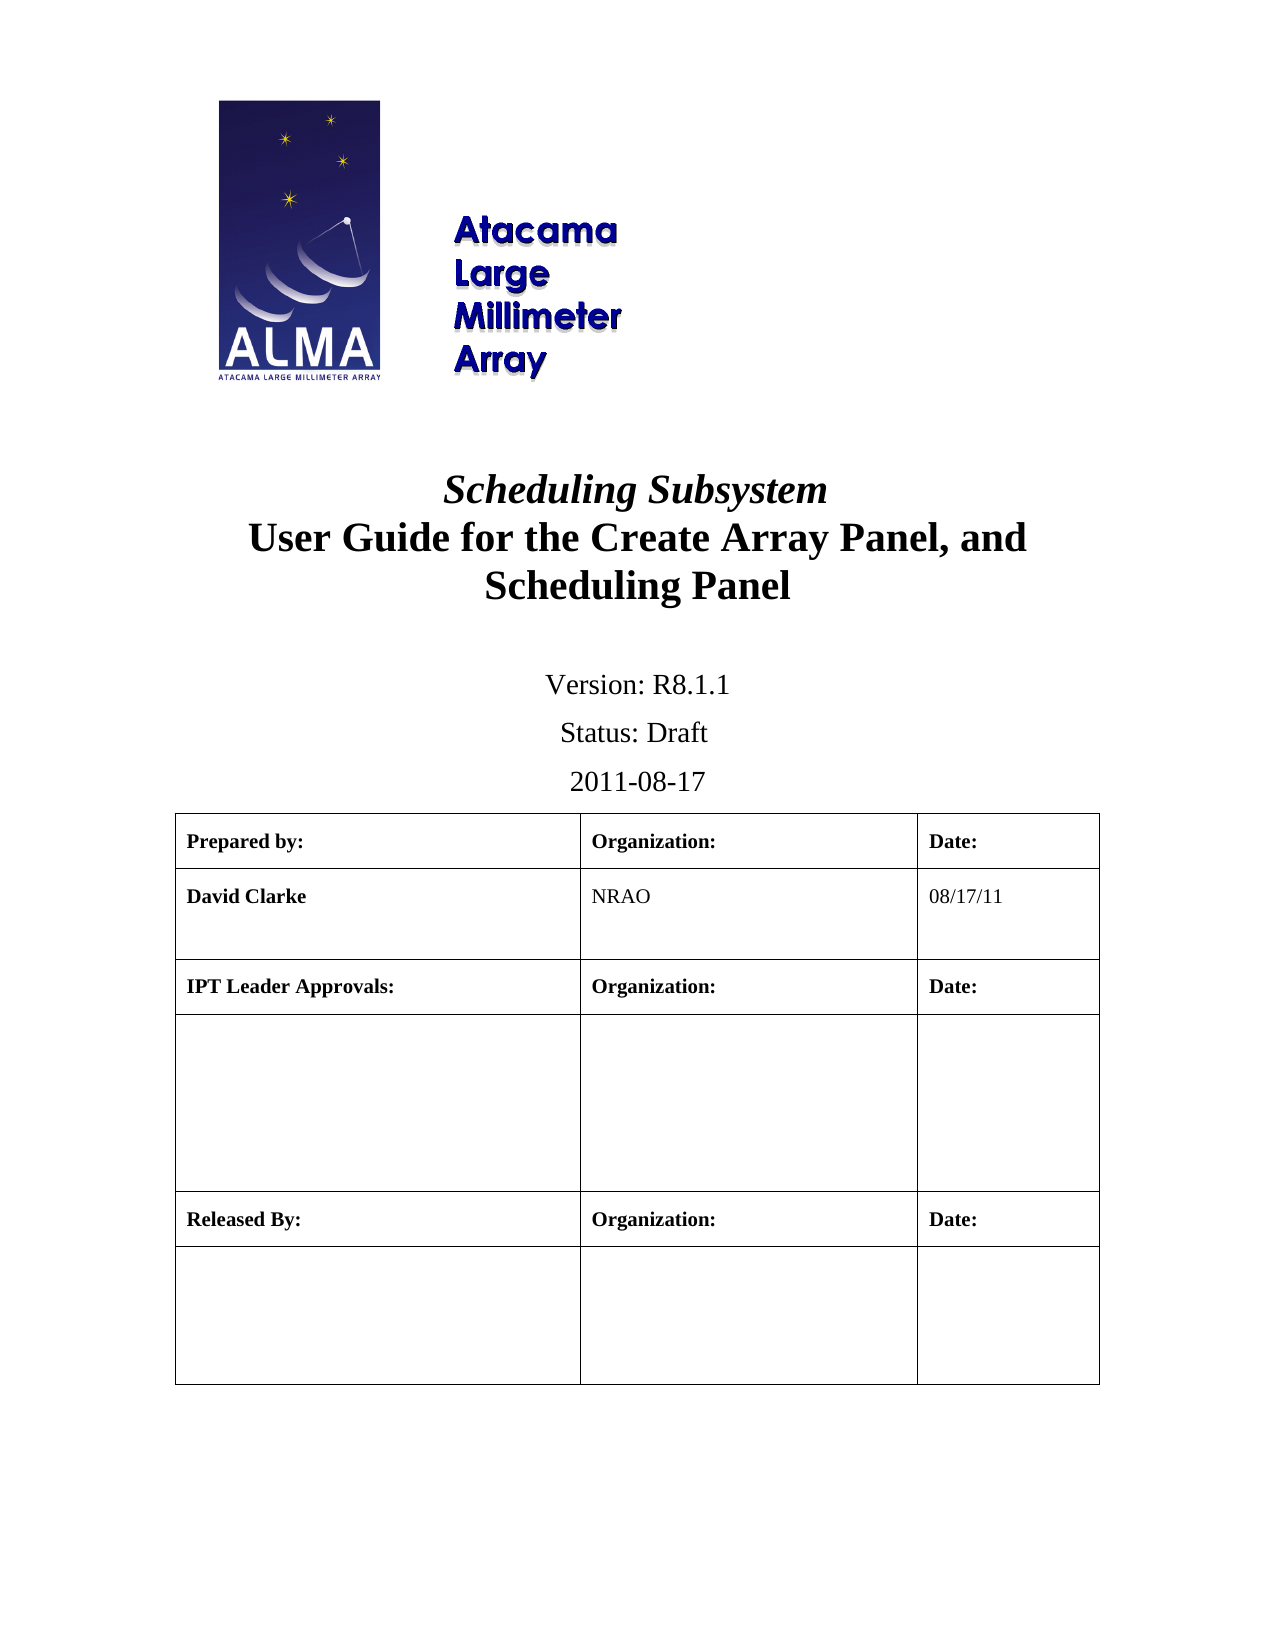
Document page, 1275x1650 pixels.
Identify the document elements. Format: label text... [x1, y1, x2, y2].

table_cell David Clarke [176, 869, 580, 958]
table_cell [918, 1247, 1099, 1383]
table_cell [176, 1247, 580, 1383]
table_cell [918, 1015, 1099, 1191]
table_header Date: [918, 814, 1099, 868]
table_cell IPT Leader Approvals: [176, 960, 580, 1013]
picture [437, 207, 719, 382]
text Scheduling Subsystem User Guide for the Create Array Panel, and Scheduling Panel [187, 464, 1087, 608]
table_cell [581, 1247, 917, 1383]
text Status: Draft [187, 715, 1087, 749]
table_cell [581, 1015, 917, 1191]
table_cell Date: [918, 1192, 1099, 1246]
text 2011-08-17 [187, 764, 1087, 797]
table_cell [176, 1015, 580, 1191]
picture [218, 100, 381, 382]
table_header Prepared by: [176, 814, 580, 868]
table_cell 08/17/11 [918, 869, 1099, 958]
table_cell NRAO [581, 869, 917, 958]
table_cell Organization: [581, 1192, 917, 1246]
table_cell Organization: [581, 960, 917, 1013]
table_cell Released By: [176, 1192, 580, 1246]
table_header Organization: [581, 814, 917, 868]
table_cell Date: [918, 960, 1099, 1013]
text Version: R8.1.1 [187, 667, 1087, 700]
